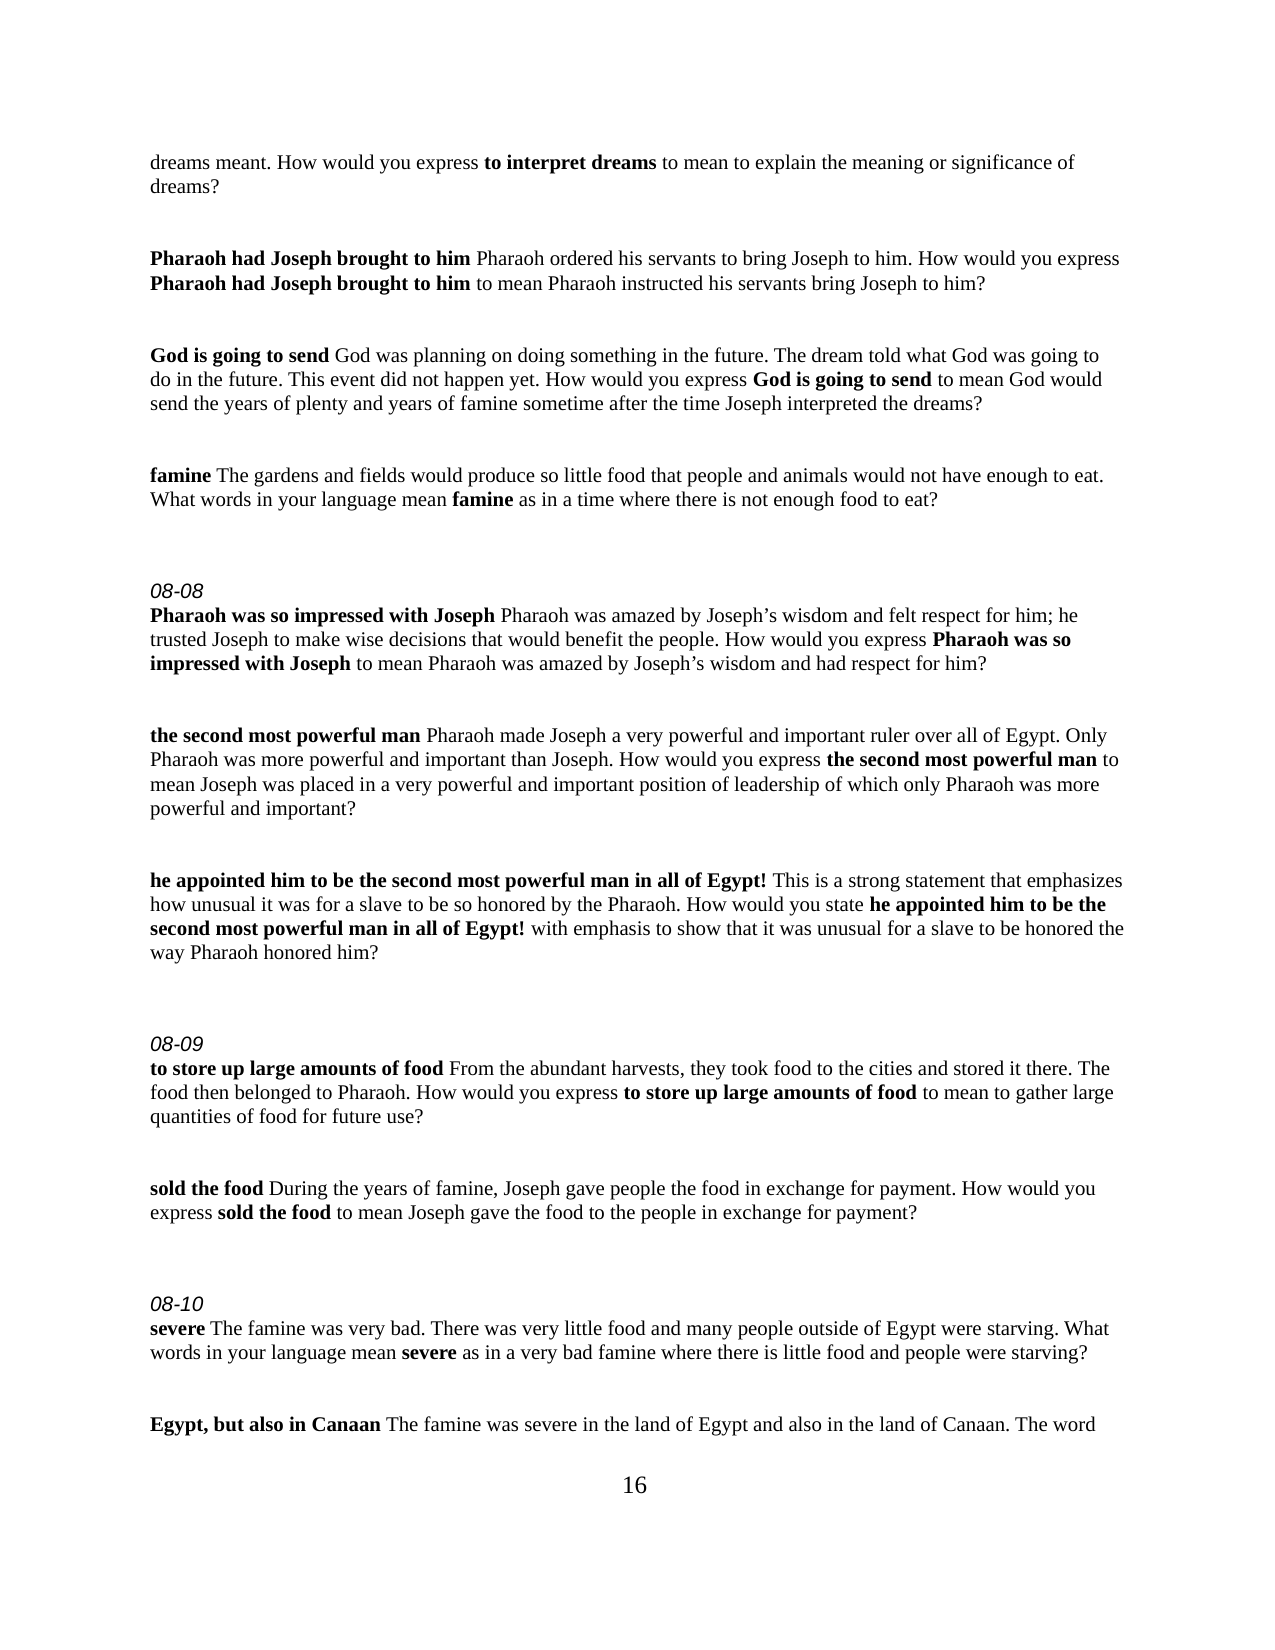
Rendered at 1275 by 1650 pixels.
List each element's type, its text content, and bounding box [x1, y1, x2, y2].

text famine The gardens and fields would produce so little food that people and animals would not have enough to eat. What words in your language mean famine as in a time where there is not enough food to eat? [150, 463, 1125, 511]
subtitle 08-10 [150, 1292, 1125, 1316]
text sold the food During the years of famine, Joseph gave people the food in exchange for payment. How would you express sold the food to mean Joseph gave the food to the people in exchange for payment? [150, 1176, 1125, 1224]
text Pharaoh was so impressed with Joseph Pharaoh was amazed by Joseph’s wisdom and felt respect for him; he trusted Joseph to make wise decisions that would benefit the people. How would you express Pharaoh was so impressed with Joseph to mean Pharaoh was amazed by Joseph’s wisdom and had respect for him? [150, 603, 1125, 675]
text the second most powerful man Pharaoh made Joseph a very powerful and important ruler over all of Egypt. Only Pharaoh was more powerful and important than Joseph. How would you express the second most powerful man to mean Joseph was placed in a very powerful and important position of leadership of which only Pharaoh was more powerful and important? [150, 723, 1125, 819]
text he appointed him to be the second most powerful man in all of Egypt! This is a strong statement that emphasizes how unusual it was for a slave to be so honored by the Pharaoh. How would you state he appointed him to be the second most powerful man in all of Egypt! with emphasis to show that it was unusual for a slave to be honored the way Pharaoh honored him? [150, 868, 1125, 964]
text to store up large amounts of food From the abundant harvests, they took food to the cities and stored it there. The food then belonged to Pharaoh. How would you express to store up large amounts of food to mean to gather large quantities of food for future use? [150, 1056, 1125, 1128]
subtitle 08-08 [150, 579, 1125, 603]
text dreams meant. How would you express to interpret dreams to mean to explain the meaning or significance of dreams? [150, 150, 1125, 198]
text severe The famine was very bad. There was very little food and many people outside of Egypt were starving. What words in your language mean severe as in a very bad famine where there is little food and people were starving? [150, 1316, 1125, 1364]
text God is going to send God was planning on doing something in the future. The dream told what God was going to do in the future. This event did not happen yet. How would you express God is going to send to mean God would send the years of plenty and years of famine sometime after the time Joseph interpreted the dreams? [150, 343, 1125, 415]
subtitle 08-09 [150, 1032, 1125, 1056]
text Egypt, but also in Canaan The famine was severe in the land of Egypt and also in the land of Canaan. The word [150, 1412, 1125, 1436]
text Pharaoh had Joseph brought to him Pharaoh ordered his servants to bring Joseph to him. How would you express Pharaoh had Joseph brought to him to mean Pharaoh instructed his servants bring Joseph to him? [150, 246, 1125, 294]
